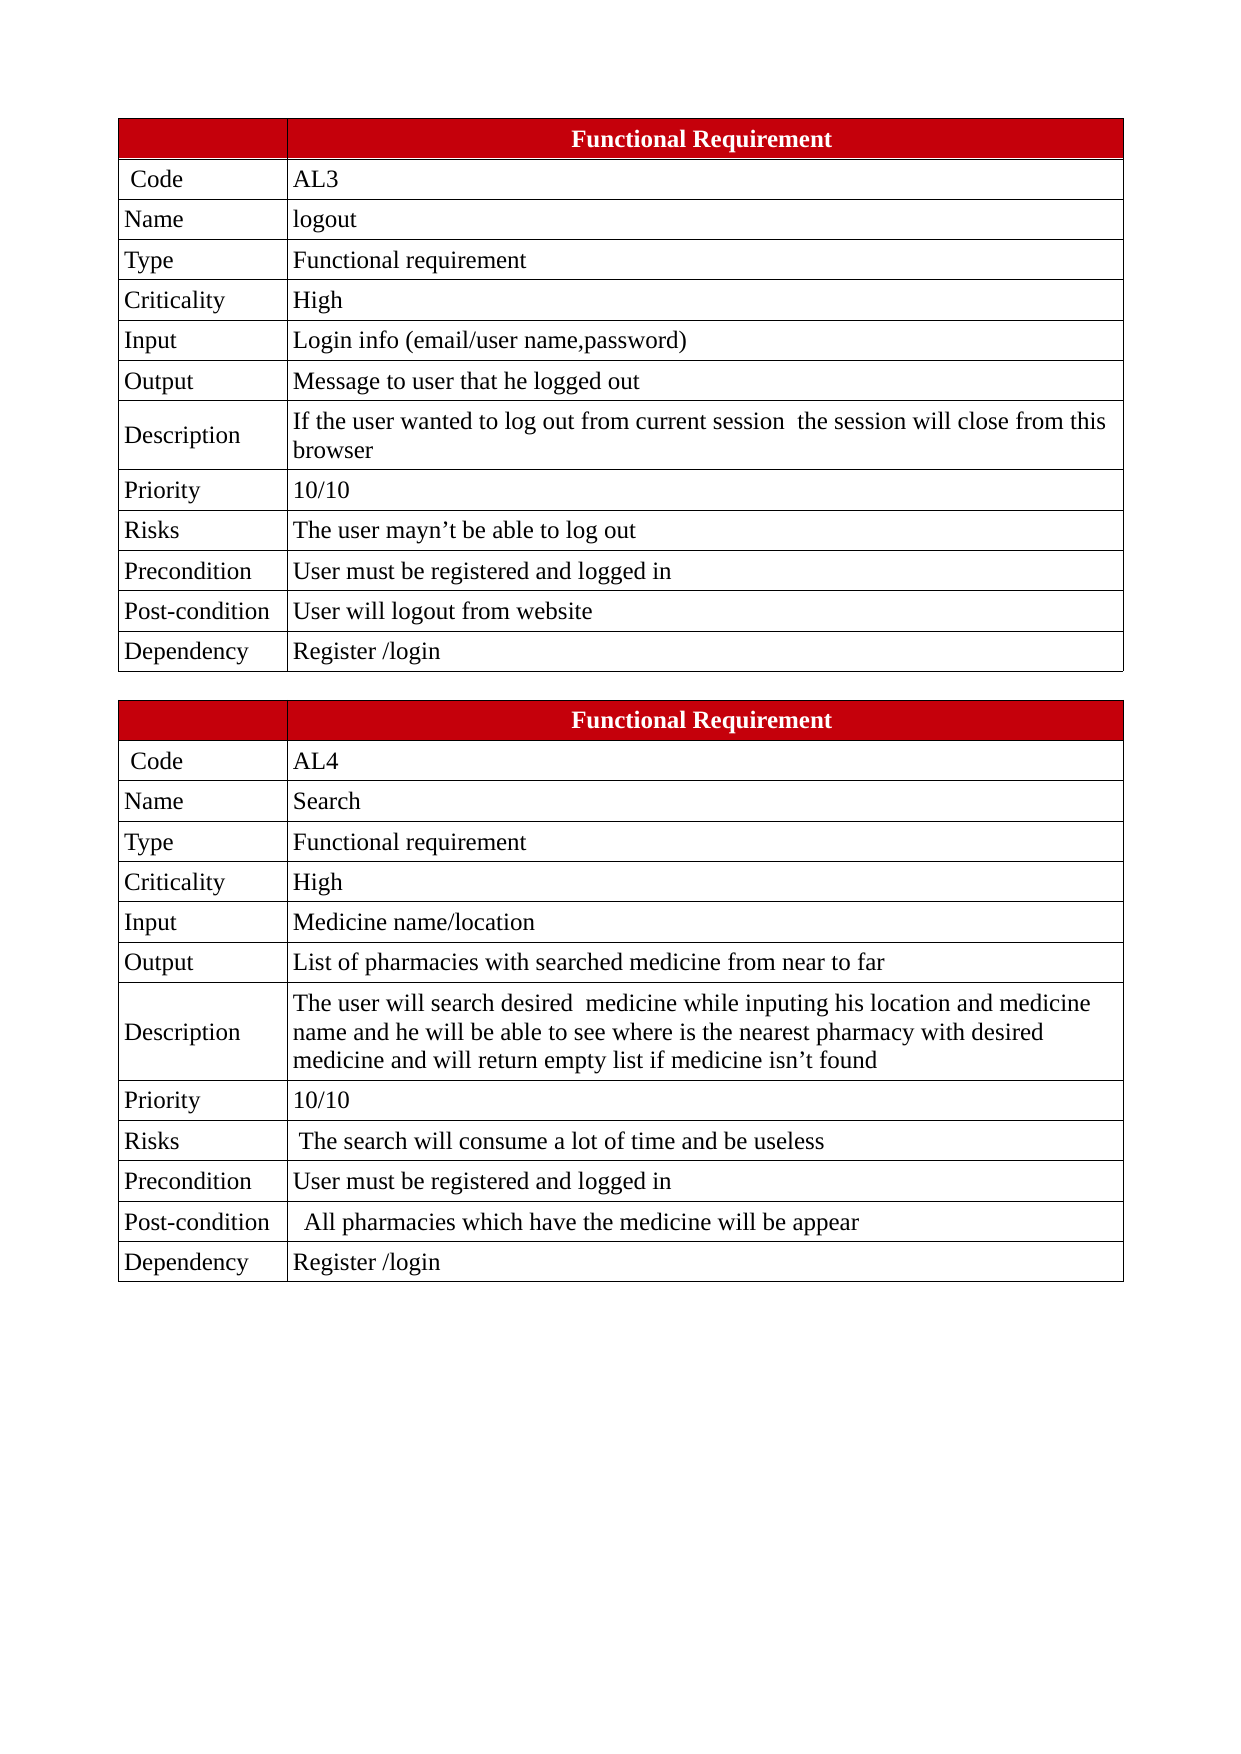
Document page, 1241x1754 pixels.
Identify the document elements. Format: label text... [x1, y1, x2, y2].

table_cell Register /login [288, 1242, 1123, 1281]
table_cell Post-condition [119, 591, 287, 631]
table_cell Precondition [119, 1161, 287, 1201]
table_cell 10/10 [288, 470, 1123, 510]
table_cell Output [119, 361, 287, 400]
table_cell User will logout from website [288, 591, 1123, 631]
table_cell Functional requirement [288, 822, 1123, 861]
table_cell Risks [119, 1121, 287, 1160]
table_cell Priority [119, 1081, 287, 1120]
table_cell Dependency [119, 632, 287, 671]
table_cell Code [119, 741, 287, 780]
table_header Functional Requirement [288, 119, 1123, 158]
table_cell Functional requirement [288, 240, 1123, 279]
table_cell Name [119, 781, 287, 821]
table_cell Input [119, 321, 287, 360]
table_header [119, 119, 287, 158]
table_cell Risks [119, 511, 287, 550]
table_cell Input [119, 902, 287, 942]
table_cell User must be registered and logged in [288, 551, 1123, 590]
table_cell The user mayn’t be able to log out [288, 511, 1123, 550]
table_cell Code [119, 160, 287, 199]
table_cell If the user wanted to log out from current session the session will close from this browser [288, 401, 1123, 469]
table_cell Name [119, 200, 287, 239]
table_cell Login info (email/user name,password) [288, 321, 1123, 360]
table_cell Medicine name/location [288, 902, 1123, 942]
table_cell User must be registered and logged in [288, 1161, 1123, 1201]
table_cell logout [288, 200, 1123, 239]
table_cell Output [119, 943, 287, 982]
table_cell Description [119, 983, 287, 1080]
table_cell High [288, 280, 1123, 320]
table_cell The user will search desired medicine while inputing his location and medicine name and he will be able to see where is the nearest pharmacy with desired medicine and will return empty list if medicine isn’t found [288, 983, 1123, 1080]
table_cell AL4 [288, 741, 1123, 780]
table_cell Type [119, 240, 287, 279]
table_cell Message to user that he logged out [288, 361, 1123, 400]
table_cell 10/10 [288, 1081, 1123, 1120]
table_cell Type [119, 822, 287, 861]
table_cell Register /login [288, 632, 1123, 671]
table_cell High [288, 862, 1123, 901]
table_cell Criticality [119, 862, 287, 901]
table_cell Description [119, 401, 287, 469]
table_header Functional Requirement [288, 701, 1123, 740]
table_cell All pharmacies which have the medicine will be appear [288, 1202, 1123, 1241]
table_cell Post-condition [119, 1202, 287, 1241]
table_cell Precondition [119, 551, 287, 590]
table_cell The search will consume a lot of time and be useless [288, 1121, 1123, 1160]
table_cell Search [288, 781, 1123, 821]
table_cell AL3 [288, 160, 1123, 199]
table_cell Priority [119, 470, 287, 510]
table_cell List of pharmacies with searched medicine from near to far [288, 943, 1123, 982]
table_cell Criticality [119, 280, 287, 320]
table_cell Dependency [119, 1242, 287, 1281]
table_header [119, 701, 287, 740]
